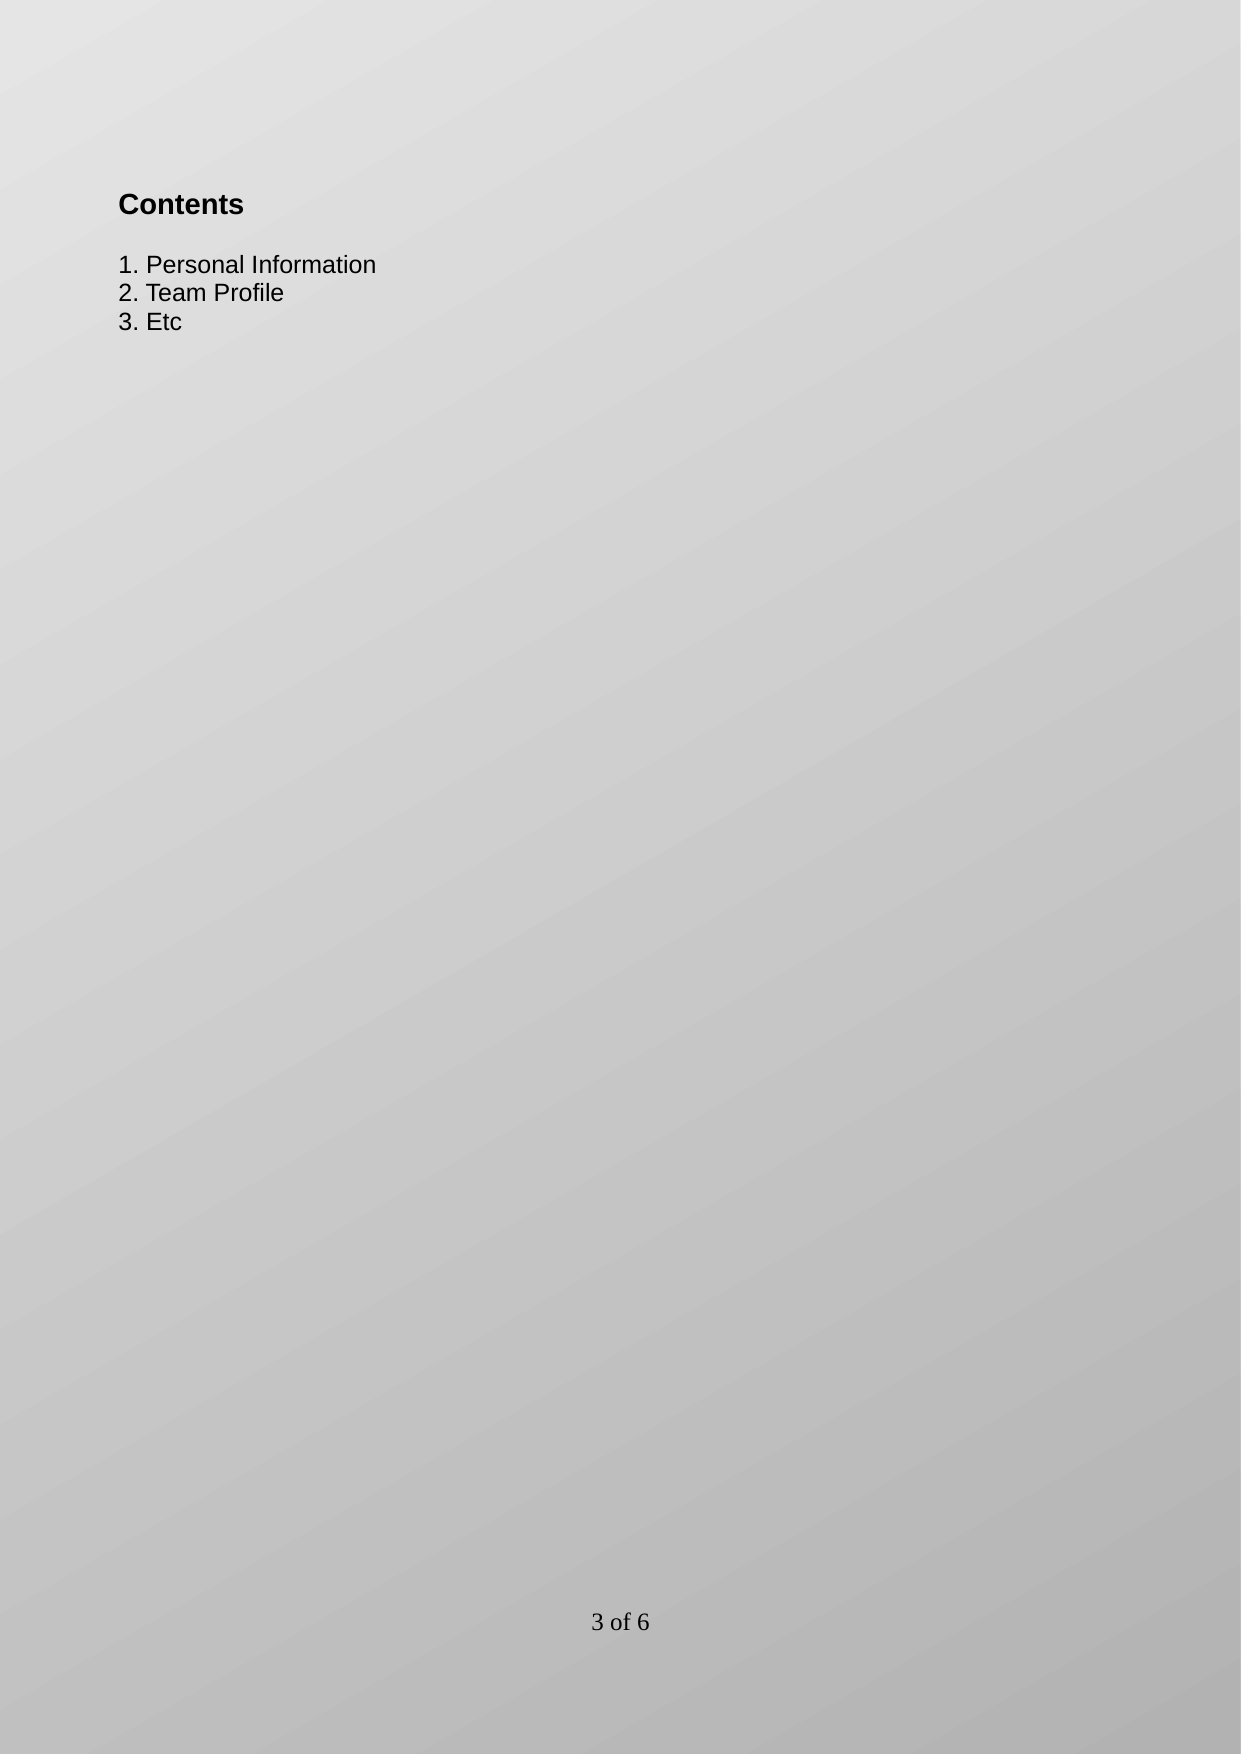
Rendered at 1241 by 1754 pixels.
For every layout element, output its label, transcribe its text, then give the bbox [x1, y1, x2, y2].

text Contents [118, 187, 1122, 221]
text 1. Personal Information [118, 249, 1122, 278]
text 2. Team Profile [118, 278, 1122, 307]
text 3. Etc [118, 307, 1122, 336]
